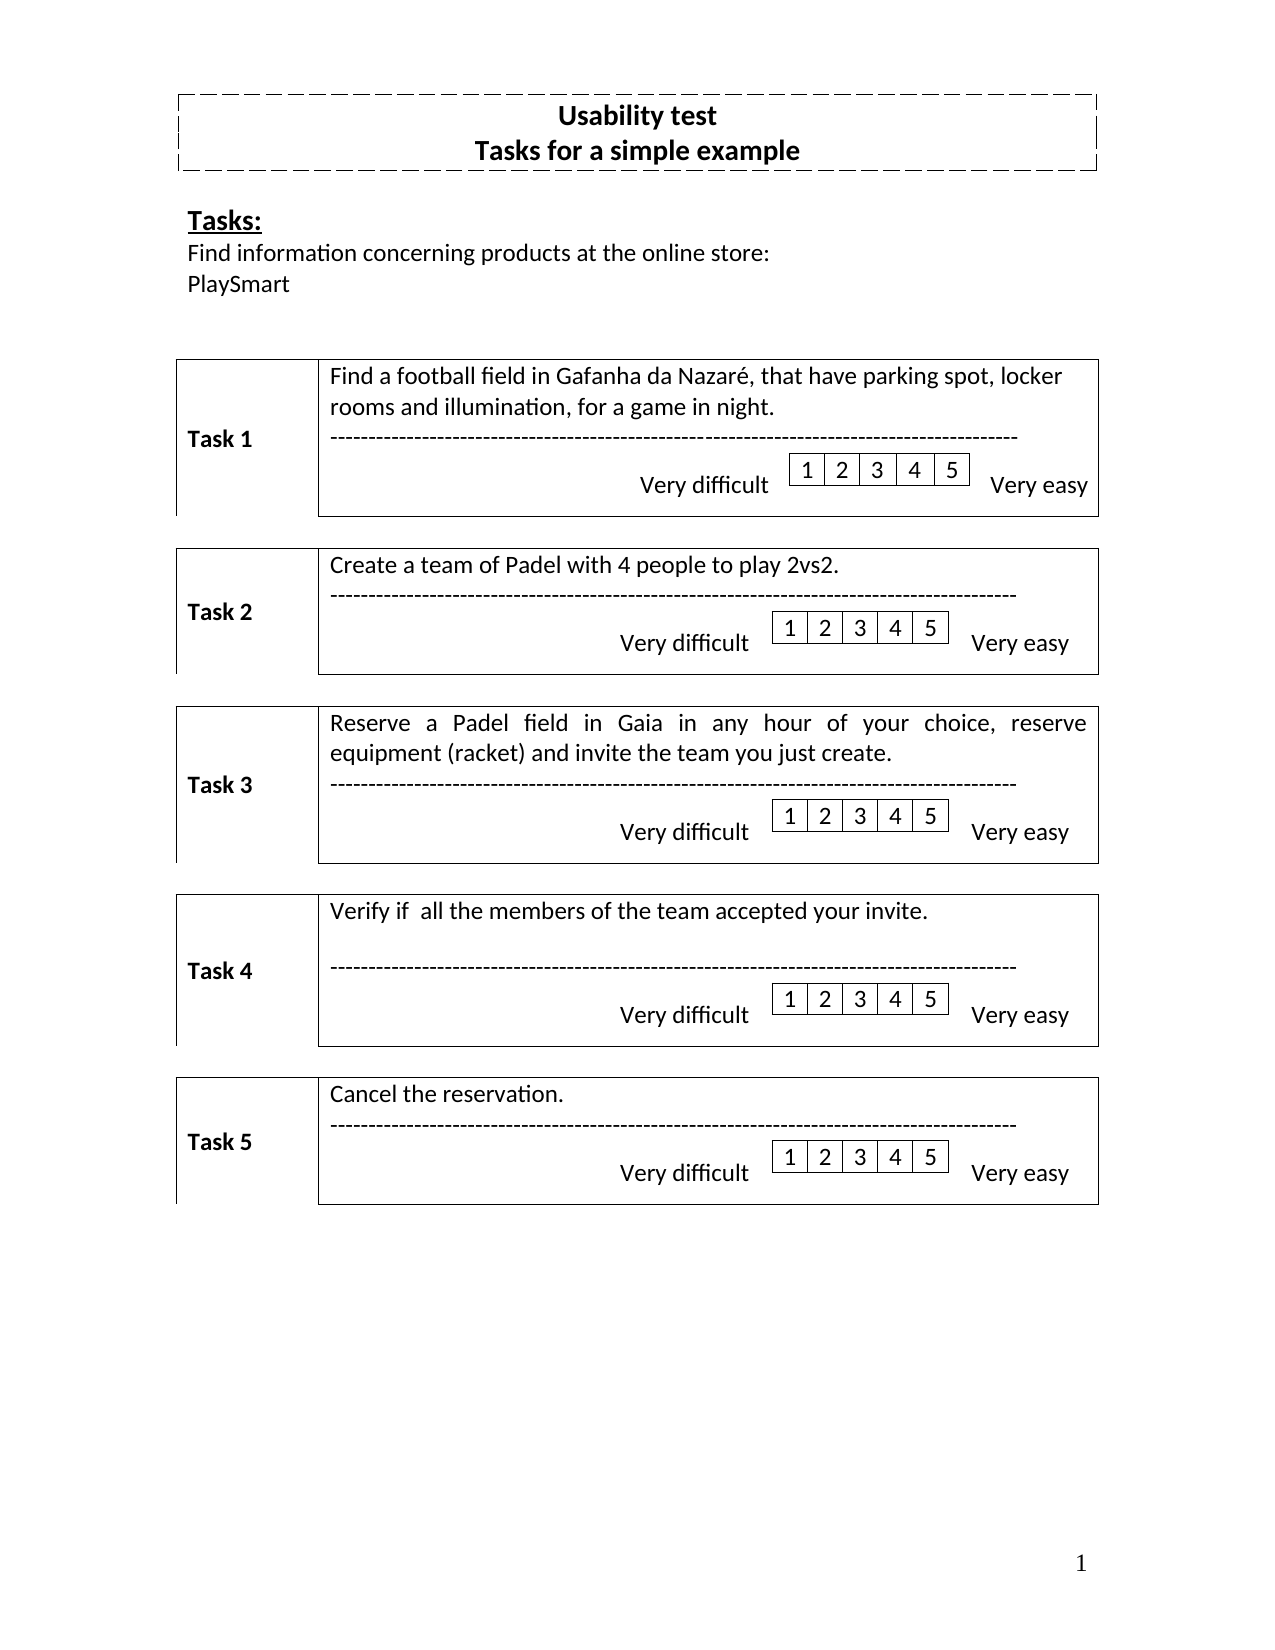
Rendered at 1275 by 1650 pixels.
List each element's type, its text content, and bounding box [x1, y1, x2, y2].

table_header [780, 453, 979, 516]
table_cell [319, 798, 1098, 863]
table_cell [319, 610, 1098, 674]
text Tasks for a simple example [178, 129, 1097, 171]
table_header Task 3 [177, 707, 318, 863]
table_header 2 [808, 612, 842, 642]
table_header 2 [808, 984, 842, 1014]
table_header Cancel the reservation. ------------------------------------------------------------------------------------------ [319, 1078, 1098, 1139]
table_header [760, 983, 960, 1046]
table_header Task 1 [177, 360, 318, 516]
table_header Very difficult [330, 1140, 760, 1203]
table_header 3 [843, 1141, 877, 1172]
table_header 4 [897, 454, 934, 484]
table_header Very difficult [330, 611, 760, 674]
table_header Task 4 [177, 895, 318, 1046]
table_header Very easy [960, 799, 1087, 862]
table_cell [319, 452, 1098, 516]
table_header 1 [773, 800, 807, 831]
table_header 2 [808, 800, 842, 831]
table_header 1 [773, 612, 807, 642]
table_header 4 [878, 984, 912, 1014]
text Find information concerning products at the online store: [187, 237, 1087, 268]
table_header [330, 926, 667, 951]
table_header 3 [843, 800, 877, 831]
table_header Very easy [960, 1140, 1087, 1203]
table_header Very difficult [330, 983, 760, 1046]
table_header Verify if all the members of the team accepted your invite. ------------------------------------------------------------------------------------------ [319, 895, 1098, 981]
table_header Task 2 [177, 549, 318, 674]
table_header Find a football field in Gafanha da Nazaré, that have parking spot, locker rooms and illumination, for a game in night. ------------------------------------------------------------------------------------------ [319, 360, 1098, 452]
table_header Very easy [979, 453, 1098, 516]
table_header [760, 1140, 960, 1203]
text Tasks: [187, 202, 1087, 237]
table_header Create a team of Padel with 4 people to play 2vs2. ------------------------------------------------------------------------------------------ [319, 549, 1098, 610]
table_header Very difficult [330, 453, 780, 516]
text Usability test [178, 94, 1097, 129]
table_header 4 [878, 612, 912, 642]
table_header Very difficult [330, 799, 760, 862]
text PlaySmart [187, 268, 1087, 298]
table_header Very easy [960, 611, 1087, 674]
table_header Task 5 [177, 1078, 318, 1204]
table_header 3 [843, 984, 877, 1014]
table_header [760, 611, 960, 674]
table_header 1 [790, 454, 824, 484]
table_header [760, 799, 960, 862]
table_header 4 [878, 1141, 912, 1172]
table_header 5 [913, 1141, 948, 1172]
table_header 5 [913, 612, 948, 642]
table_header Reserve a Padel field in Gaia in any hour of your choice, reserve equipment (racket) and invite the team you just create. ------------------------------------------------------------------------------------------ [319, 707, 1098, 798]
table_header Very easy [960, 983, 1087, 1046]
table_header [668, 926, 705, 951]
table_header 5 [913, 800, 948, 831]
table_header 4 [878, 800, 912, 831]
table_header [705, 926, 792, 951]
table_header 5 [935, 454, 969, 484]
table_header 2 [825, 454, 859, 484]
table_header 3 [843, 612, 877, 642]
table_cell [319, 1139, 1098, 1204]
table_cell [319, 981, 1098, 1046]
table_header 2 [808, 1141, 842, 1172]
table_header 1 [773, 984, 807, 1014]
table_header 5 [913, 984, 948, 1014]
table_header 1 [773, 1141, 807, 1172]
table_header 3 [860, 454, 896, 484]
